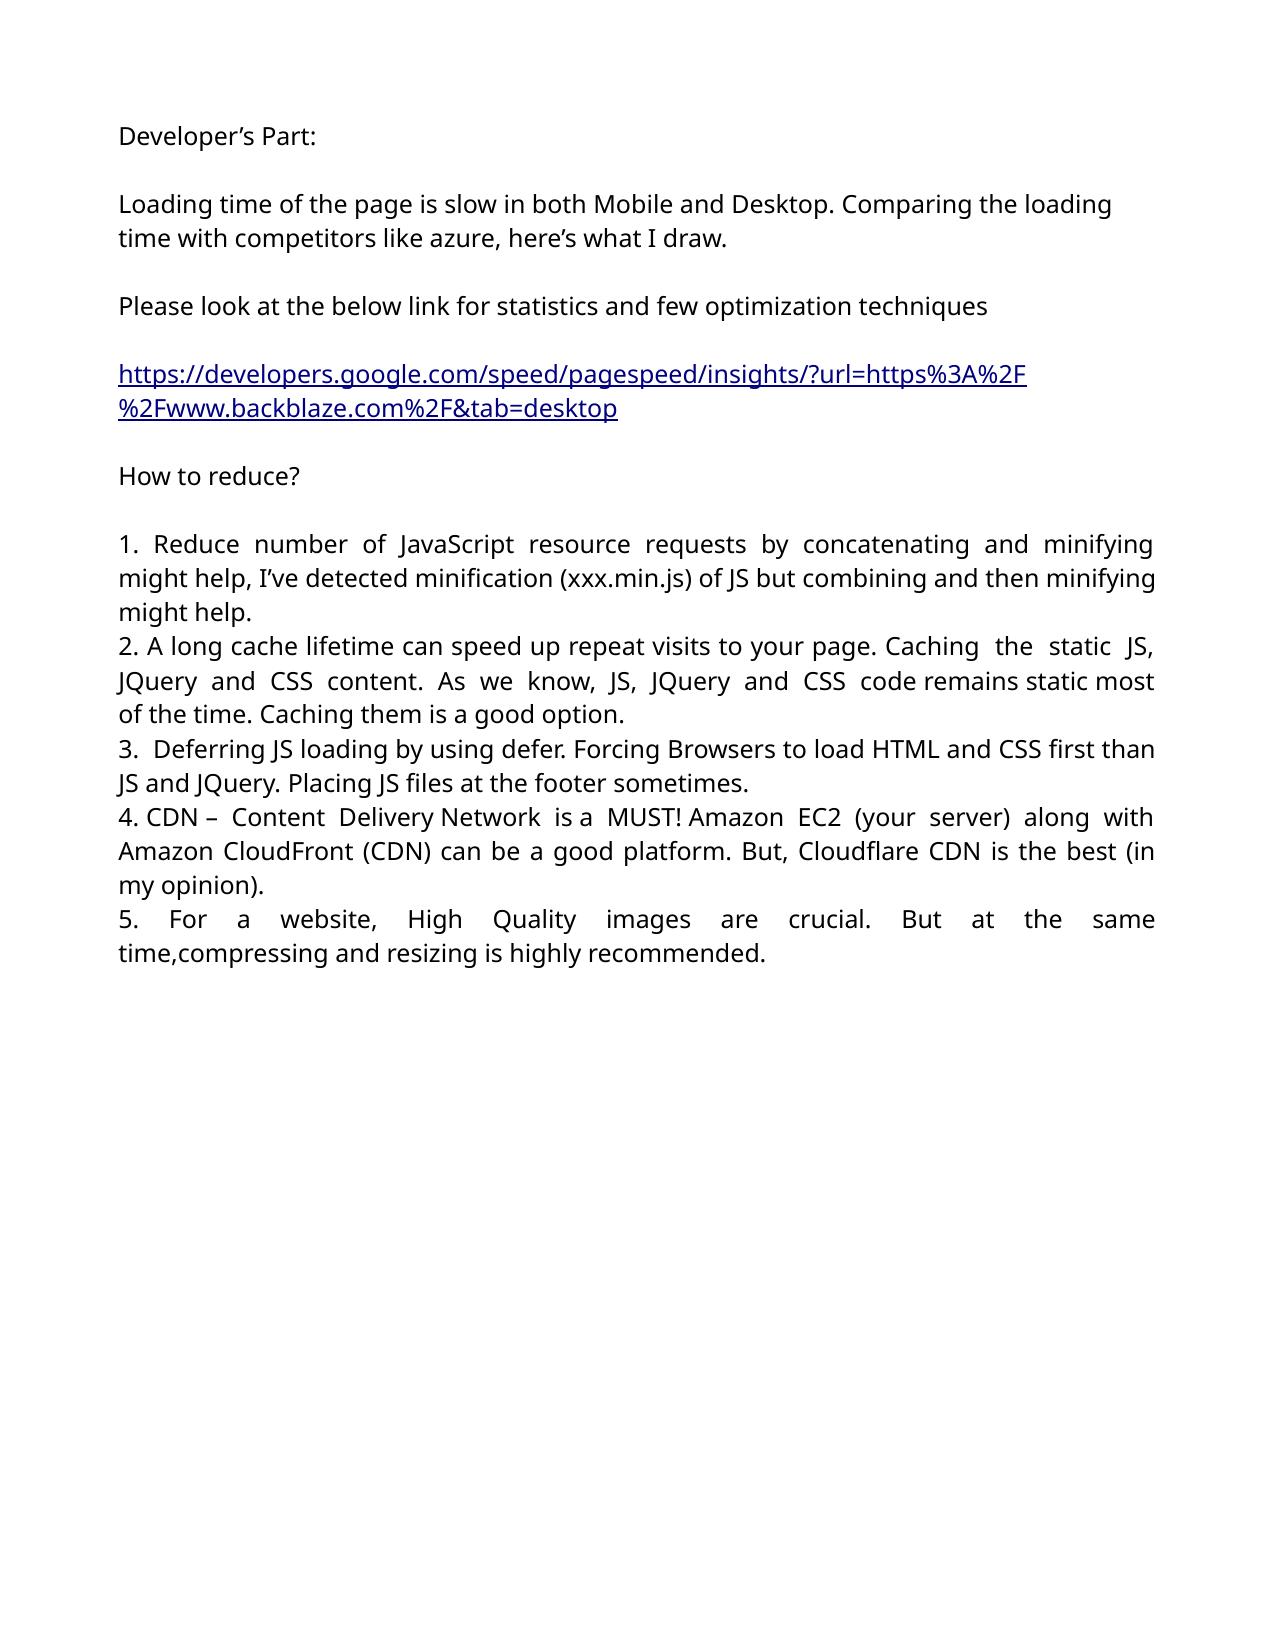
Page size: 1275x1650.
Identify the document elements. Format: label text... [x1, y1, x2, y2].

text How to reduce? [118, 459, 1157, 493]
text 5. For a website, High Quality images are crucial. But at the same time,compressing and resizing is highly recommended. [118, 902, 1157, 970]
text Please look at the below link for statistics and few optimization techniques [118, 288, 1157, 322]
text Loading time of the page is slow in both Mobile and Desktop. Comparing the loading time with competitors like azure, here’s what I draw. [118, 186, 1157, 254]
text Developer’s Part: [118, 118, 1157, 152]
text 2. A long cache lifetime can speed up repeat visits to your page. Caching the static JS, JQuery and CSS content. As we know, JS, JQuery and CSS code remains static most of the time. Caching them is a good option. [118, 629, 1157, 731]
text https://developers.google.com/speed/pagespeed/insights/?url=https%3A%2F%2Fwww.backblaze.com%2F&tab=desktop [118, 357, 1157, 425]
text 1. Reduce number of JavaScript resource requests by concatenating and minifying might help, I’ve detected minification (xxx.min.js) of JS but combining and then minifying might help. [118, 527, 1157, 629]
text 4. CDN – Content Delivery Network is a MUST! Amazon EC2 (your server) along with Amazon CloudFront (CDN) can be a good platform. But, Cloudflare CDN is the best (in my opinion). [118, 799, 1157, 902]
text 3. Deferring JS loading by using defer. Forcing Browsers to load HTML and CSS first than JS and JQuery. Placing JS files at the footer sometimes. [118, 731, 1157, 799]
